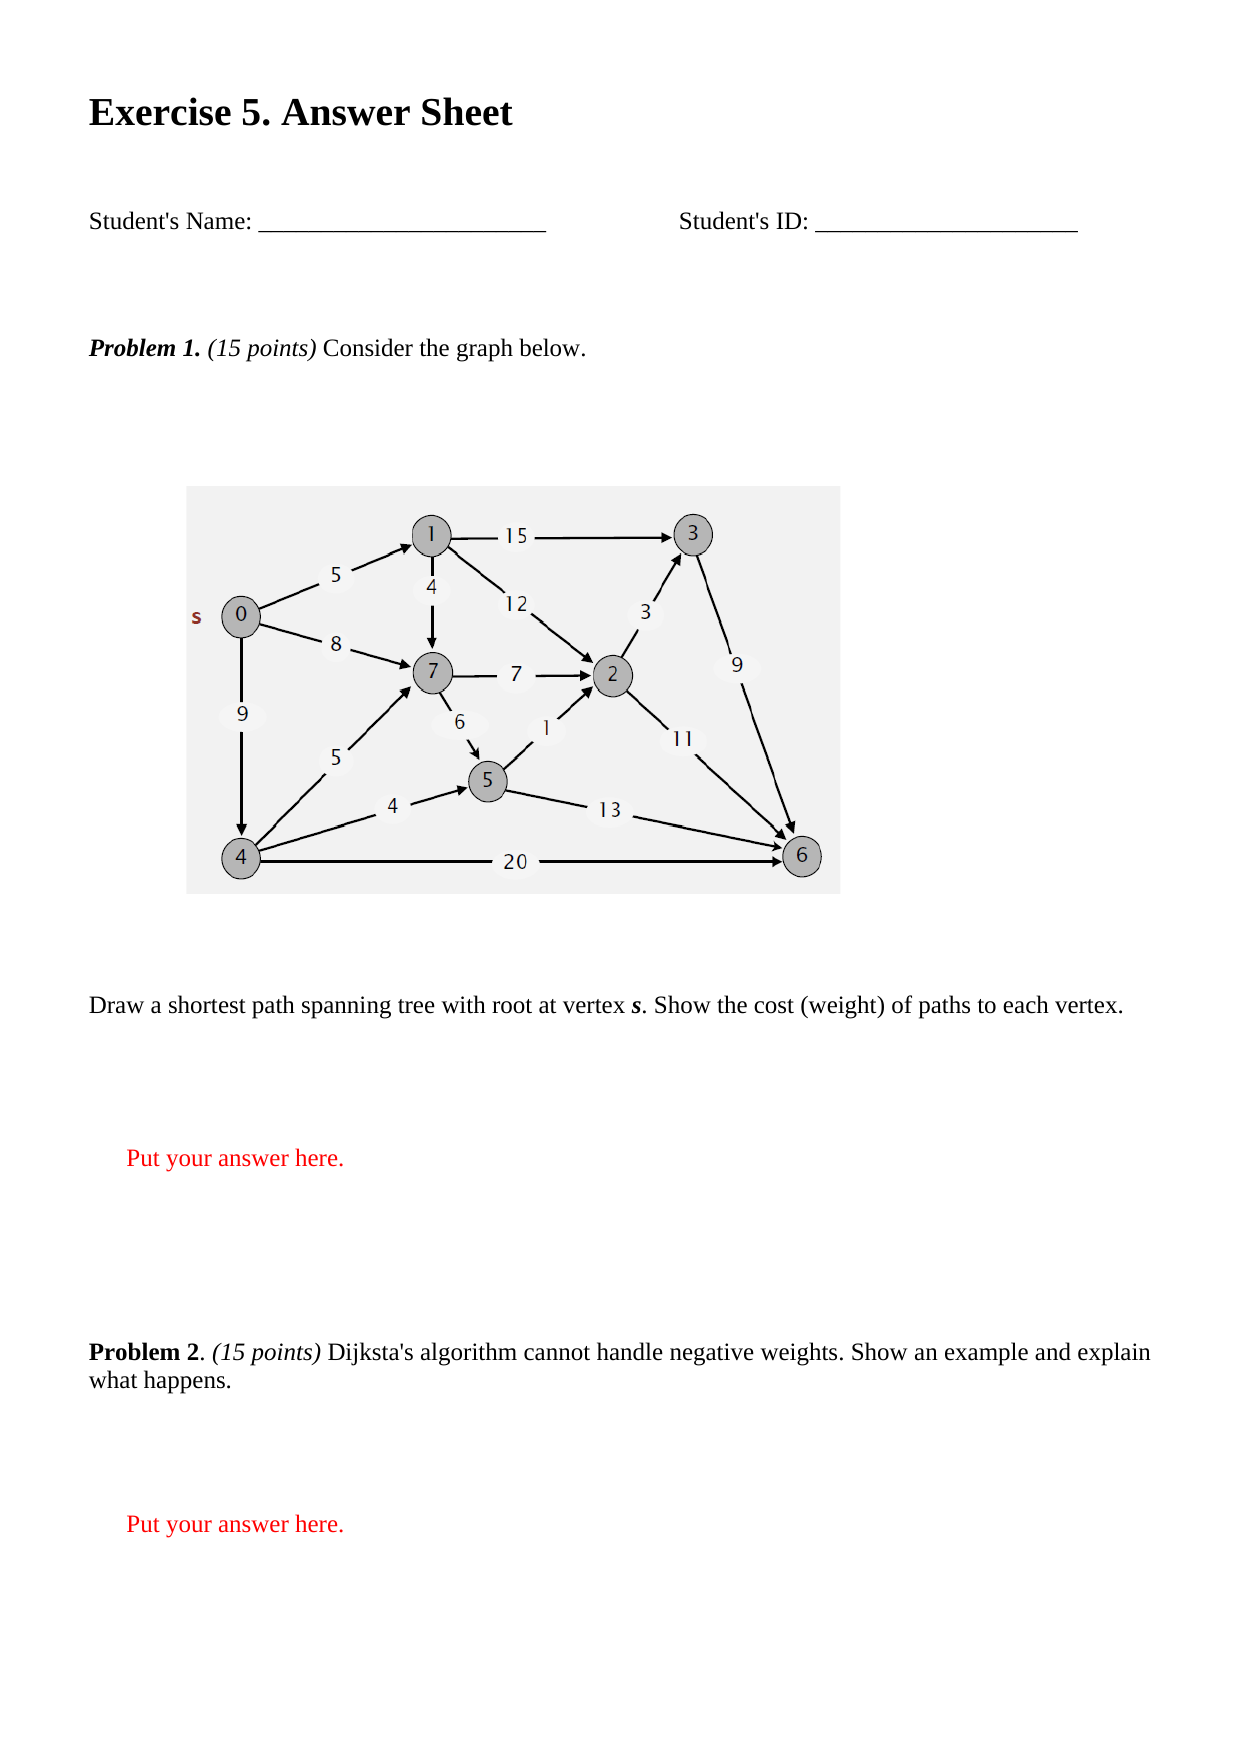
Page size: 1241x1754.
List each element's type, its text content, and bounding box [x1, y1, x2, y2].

text Put your answer here. [126, 1143, 1151, 1172]
text Problem 2. (15 points) Dijksta's algorithm cannot handle negative weights. Show an example and explain what happens. [89, 1337, 1151, 1394]
text Exercise 5. Answer Sheet [89, 89, 1151, 134]
text Draw a shortest path spanning tree with root at vertex s. Show the cost (weight) of paths to each vertex. [89, 991, 1151, 1019]
text Put your answer here. [126, 1509, 1151, 1538]
text Student's Name: _______________________ Student's ID: _____________________ [89, 206, 1151, 235]
text Problem 1. (15 points) Consider the graph below. [89, 333, 1151, 362]
